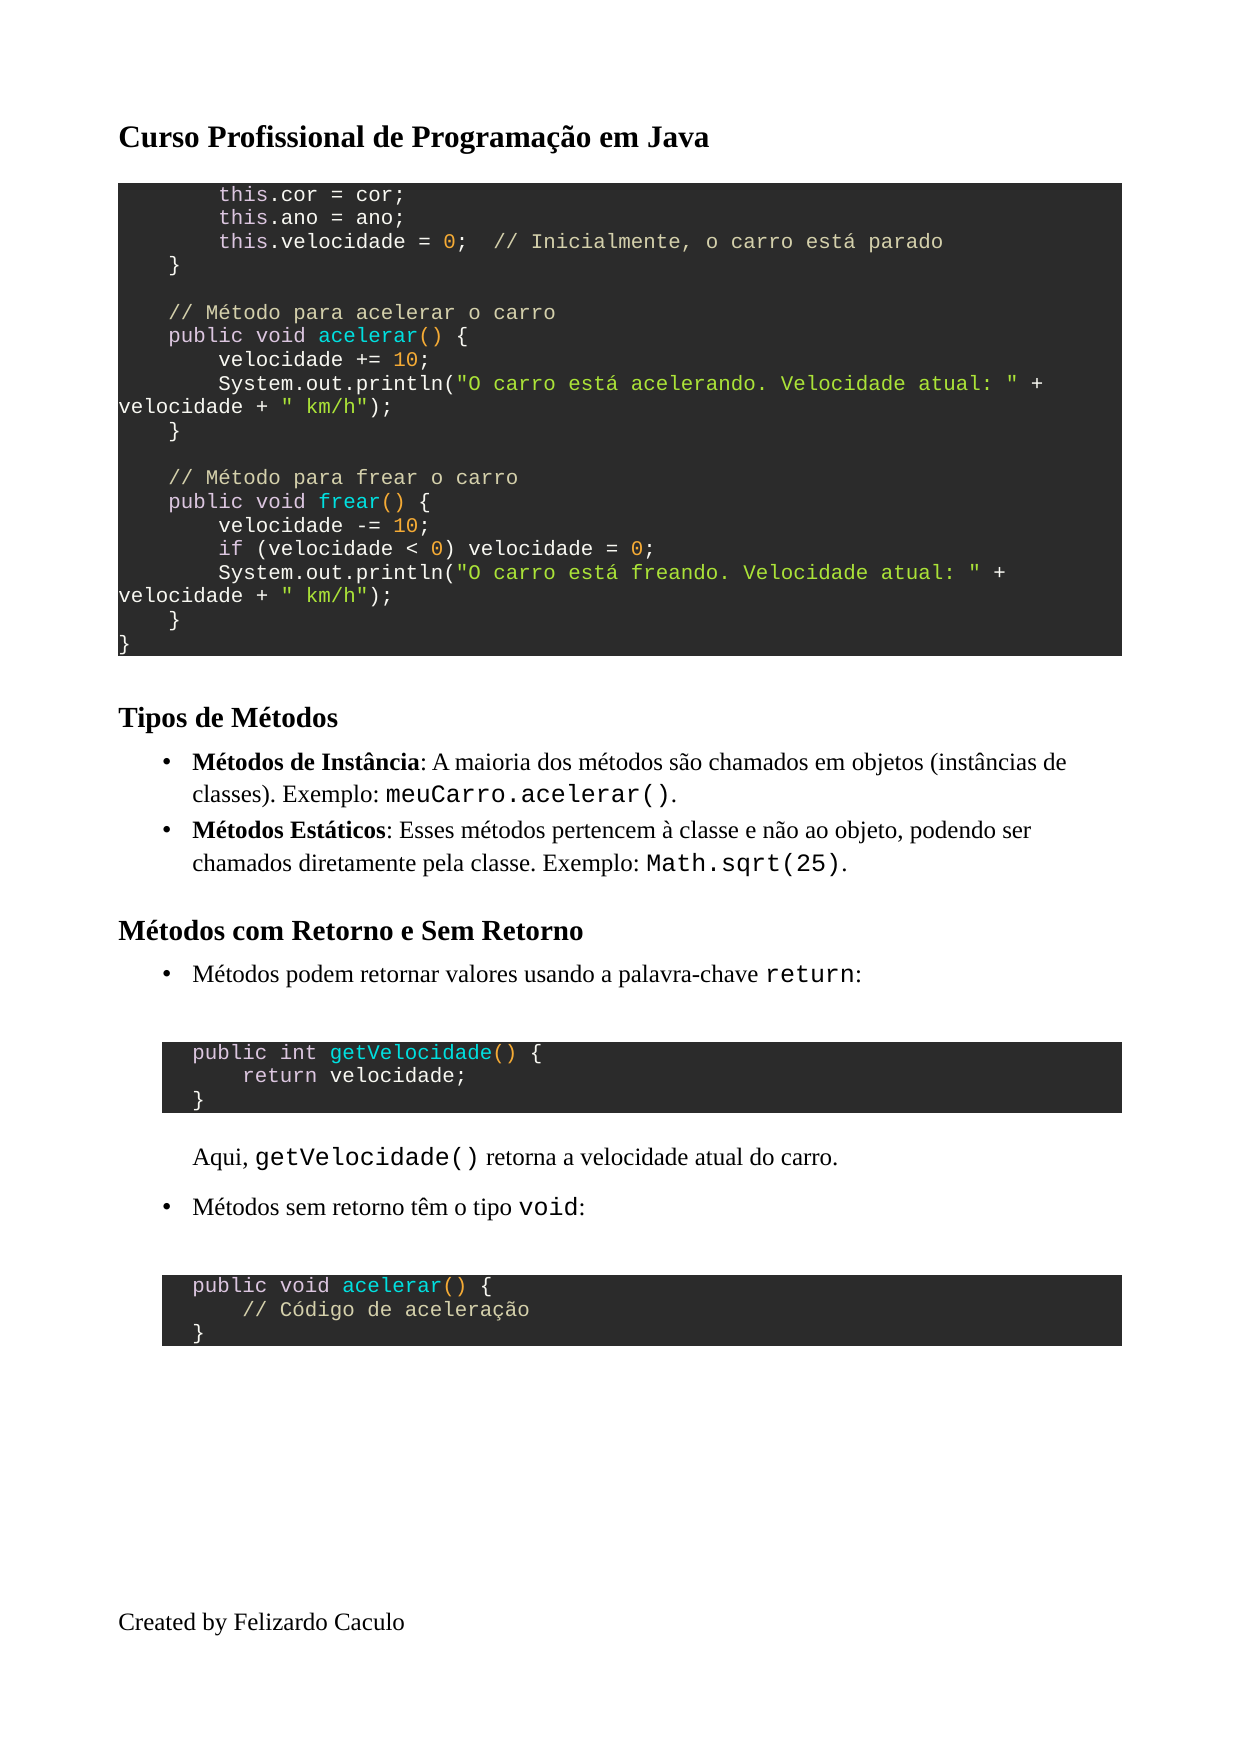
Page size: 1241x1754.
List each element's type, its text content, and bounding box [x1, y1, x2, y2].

list } [162, 1322, 1122, 1346]
text } [118, 420, 1122, 444]
text public void frear() { [118, 491, 1122, 514]
text } [118, 633, 1122, 656]
list Aqui, getVelocidade() retorna a velocidade atual do carro. [162, 1142, 1122, 1173]
list // Código de aceleração [162, 1299, 1122, 1322]
list public int getVelocidade() { [162, 1042, 1122, 1065]
text if (velocidade < 0) velocidade = 0; [118, 538, 1122, 562]
text } [118, 254, 1122, 278]
text this.velocidade = 0; // Inicialmente, o carro está parado [118, 231, 1122, 254]
text this.cor = cor; [118, 183, 1122, 207]
subtitle Tipos de Métodos [118, 701, 1122, 734]
text public void acelerar() { [118, 325, 1122, 349]
list return velocidade; [162, 1065, 1122, 1089]
text } [118, 609, 1122, 633]
list Métodos sem retorno têm o tipo void: [162, 1192, 1122, 1223]
text System.out.println("O carro está freando. Velocidade atual: " + velocidade + " km/h"); [118, 562, 1122, 609]
list Métodos podem retornar valores usando a palavra-chave return: [162, 959, 1122, 989]
text velocidade += 10; [118, 349, 1122, 373]
text // Método para acelerar o carro [118, 302, 1122, 325]
text this.ano = ano; [118, 207, 1122, 231]
text velocidade -= 10; [118, 514, 1122, 538]
list } [162, 1089, 1122, 1113]
text // Método para frear o carro [118, 467, 1122, 491]
subtitle Métodos com Retorno e Sem Retorno [118, 913, 1122, 946]
list Métodos Estáticos: Esses métodos pertencem à classe e não ao objeto, podendo ser chamados diretamente pela classe. Exemplo: Math.sqrt(25). [162, 815, 1122, 879]
list Métodos de Instância: A maioria dos métodos são chamados em objetos (instâncias de classes). Exemplo: meuCarro.acelerar(). [162, 747, 1122, 810]
text System.out.println("O carro está acelerando. Velocidade atual: " + velocidade + " km/h"); [118, 373, 1122, 420]
list public void acelerar() { [162, 1275, 1122, 1299]
